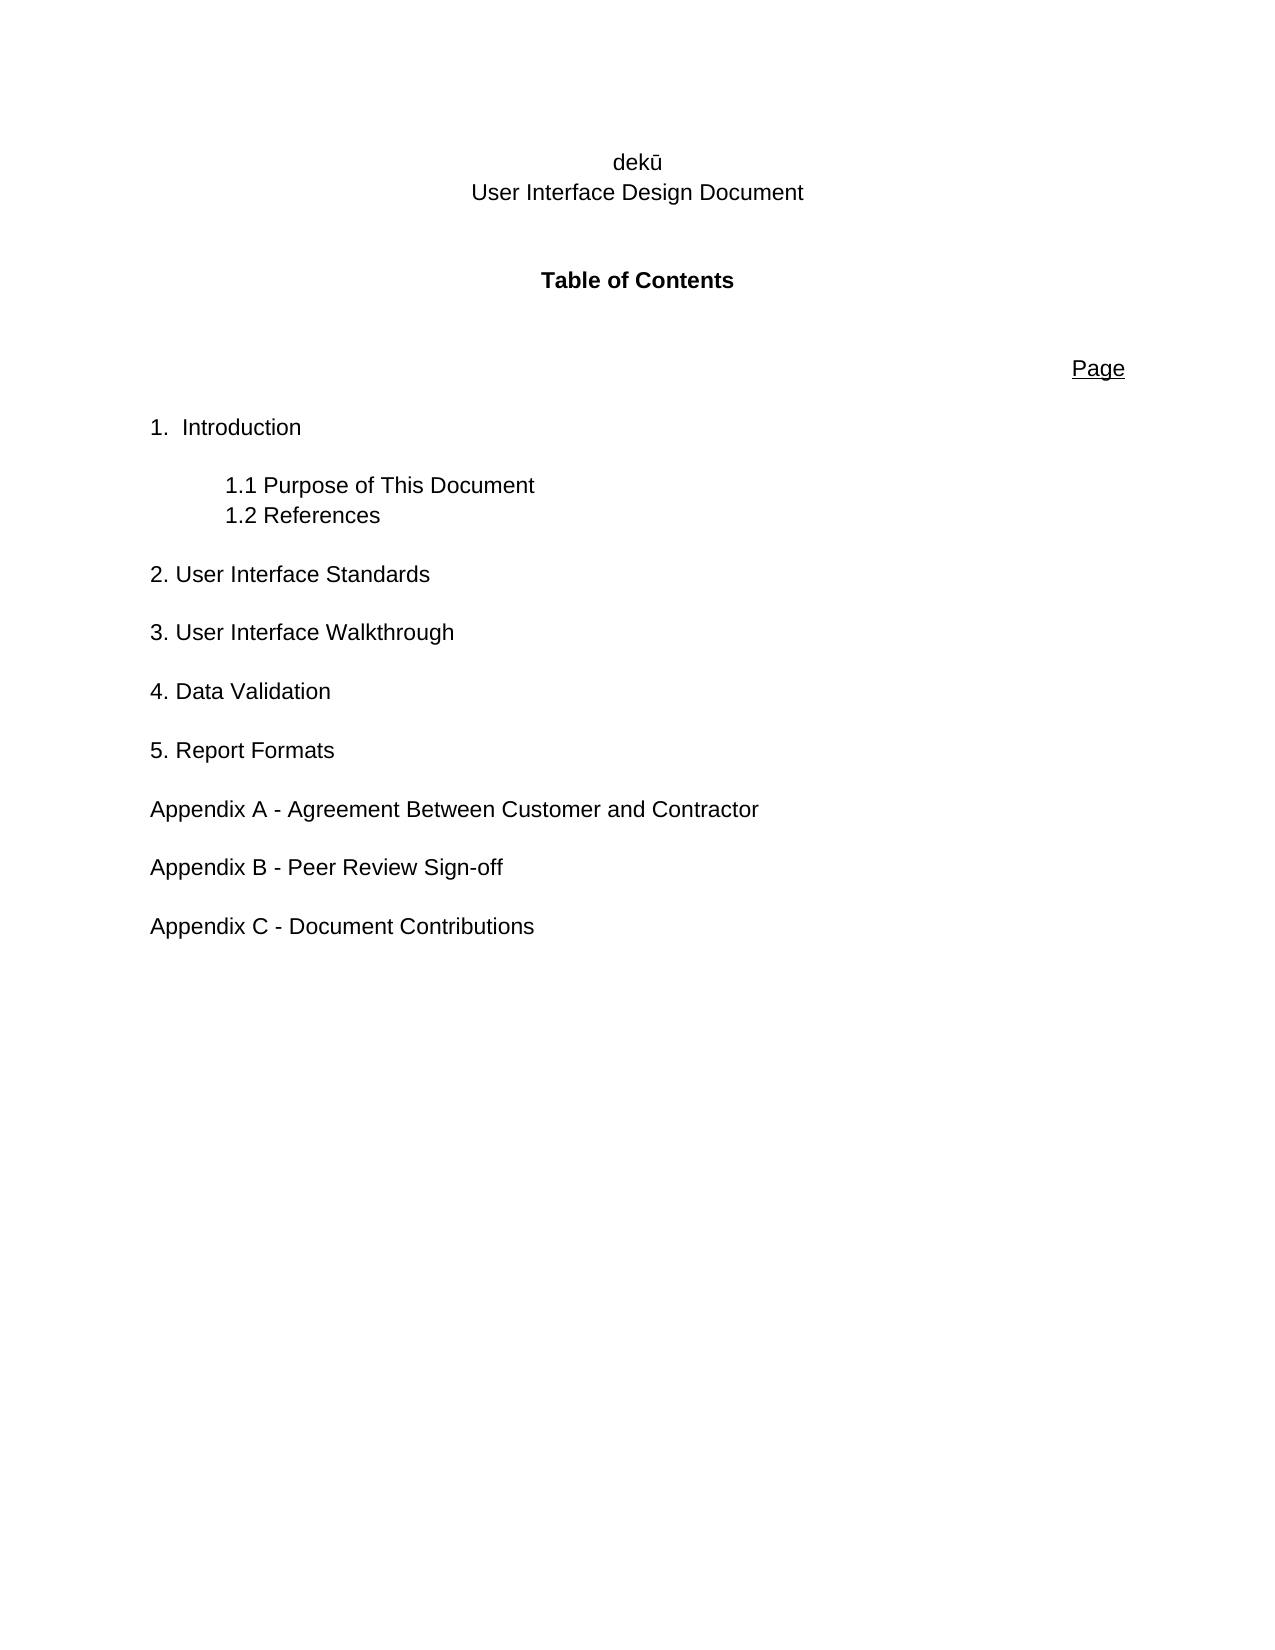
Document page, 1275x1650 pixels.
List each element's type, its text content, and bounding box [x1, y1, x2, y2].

text 2. User Interface Standards [150, 561, 1125, 587]
text Page [150, 356, 1125, 381]
text User Interface Design Document [150, 179, 1125, 205]
text 1. Introduction [150, 414, 1125, 440]
text Appendix C - Document Contributions [150, 914, 1125, 939]
text 1.1 Purpose of This Document [150, 473, 1125, 499]
text 5. Report Formats [150, 737, 1125, 763]
text dekū [150, 150, 1125, 176]
text 4. Data Validation [150, 679, 1125, 704]
text 3. User Interface Walkthrough [150, 620, 1125, 646]
text Appendix A - Agreement Between Customer and Contractor [150, 796, 1125, 822]
text Appendix B - Peer Review Sign-off [150, 855, 1125, 881]
text 1.2 References [150, 502, 1125, 528]
text Table of Contents [150, 267, 1125, 293]
